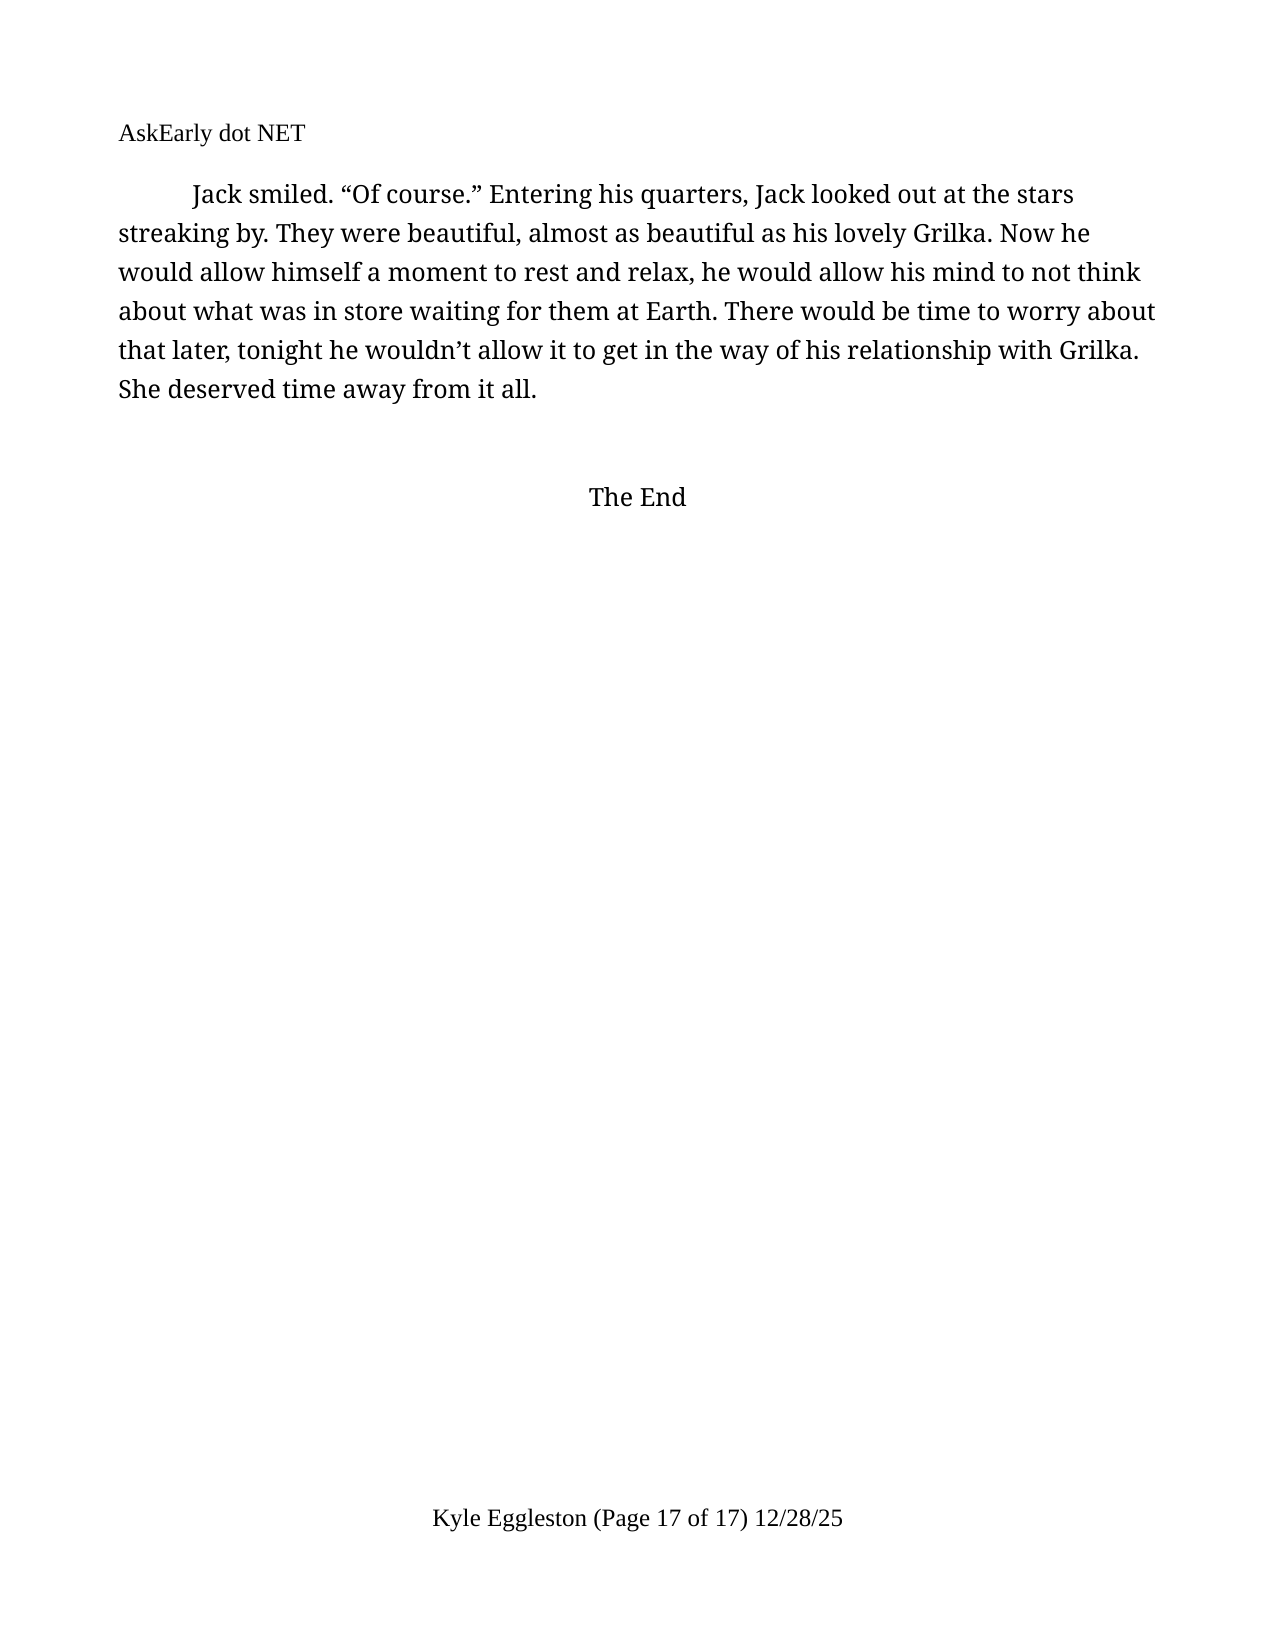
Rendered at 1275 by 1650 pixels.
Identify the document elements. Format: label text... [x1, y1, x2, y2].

text Jack smiled. “Of course.” Entering his quarters, Jack looked out at the stars streaking by. They were beautiful, almost as beautiful as his lovely Grilka. Now he would allow himself a moment to rest and relax, he would allow his mind to not think about what was in store waiting for them at Earth. There would be time to worry about that later, tonight he wouldn’t allow it to get in the way of his relationship with Grilka. She deserved time away from it all. [118, 176, 1157, 406]
text The End [118, 480, 1157, 514]
